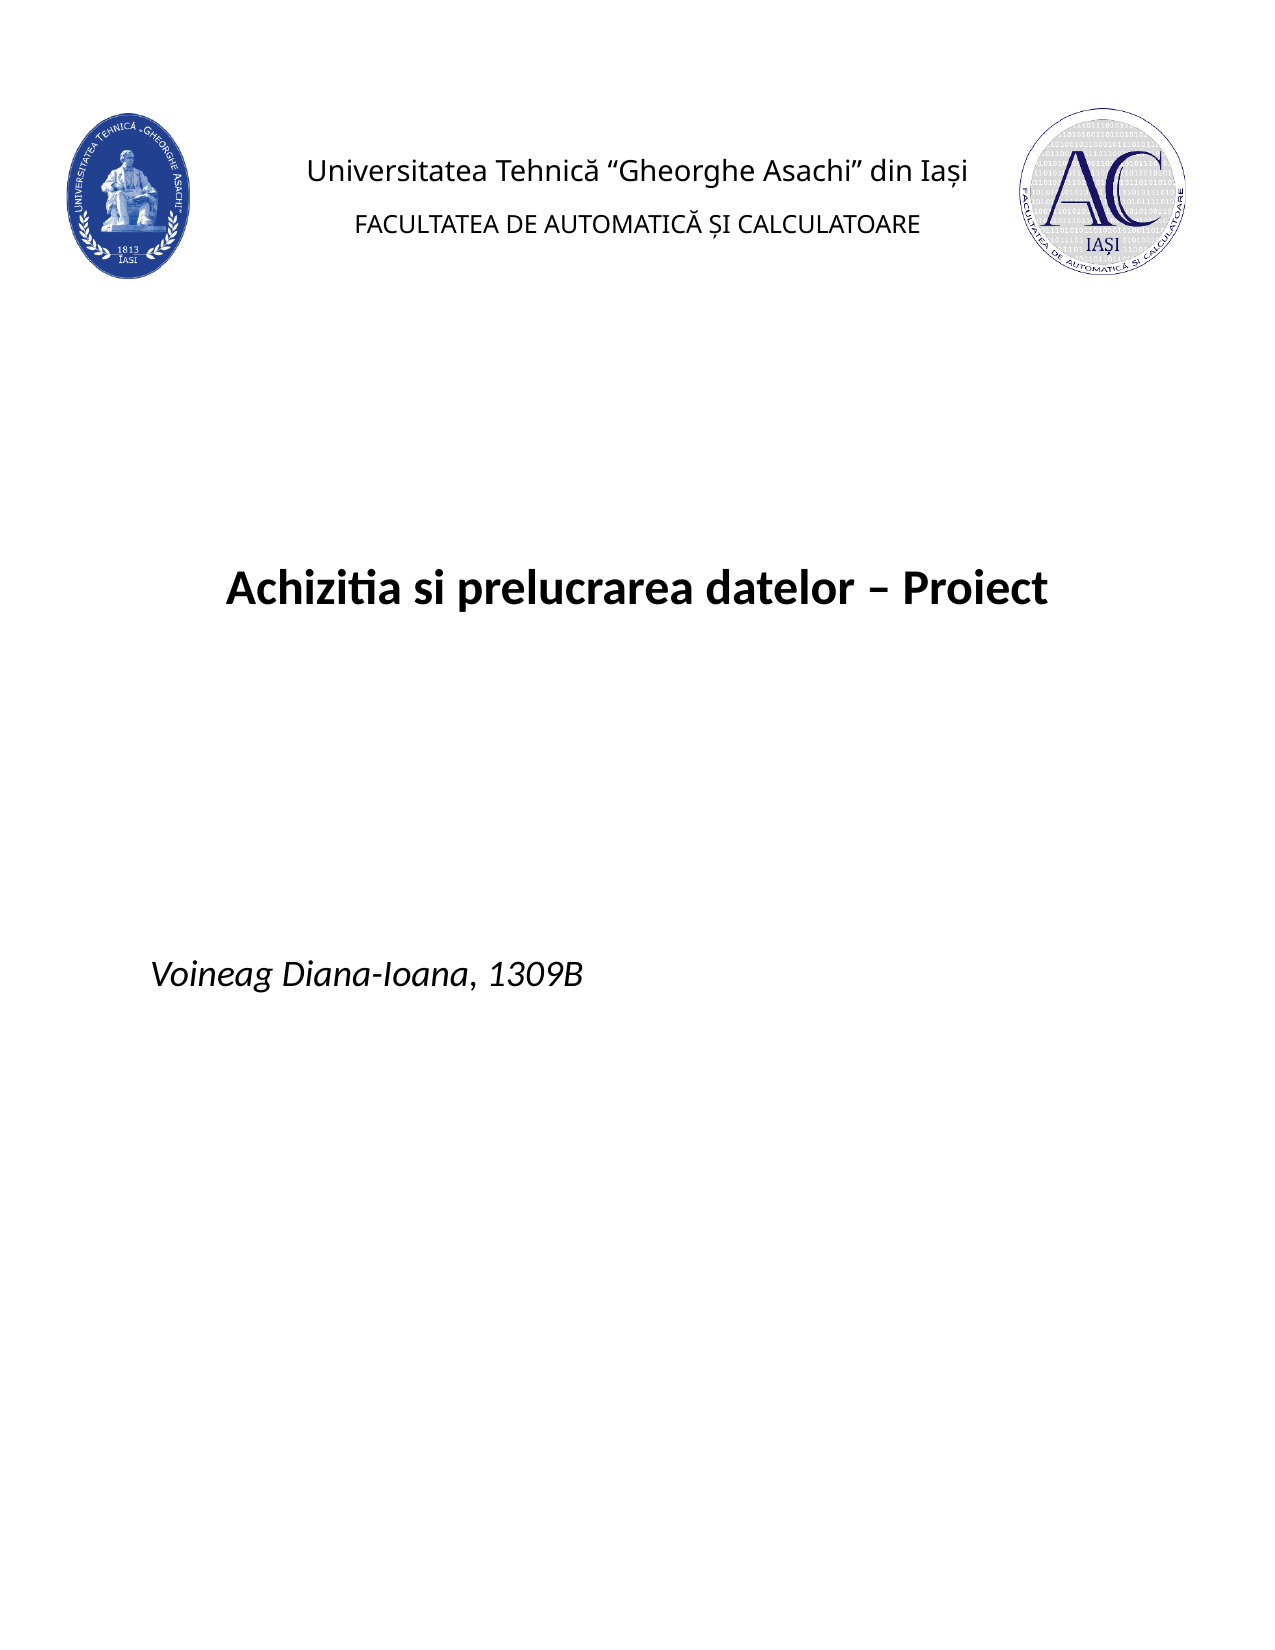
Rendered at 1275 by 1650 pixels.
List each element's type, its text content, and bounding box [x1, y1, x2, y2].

text Achizitia si prelucrarea datelor – Proiect [150, 514, 1125, 617]
text Universitatea Tehnică “Gheorghe Asachi” din Iași [181, 150, 1030, 190]
text Voineag Diana-Ioana, 1309B [150, 950, 1125, 996]
text FACULTATEA DE AUTOMATICĂ ȘI CALCULATOARE [182, 207, 1034, 241]
